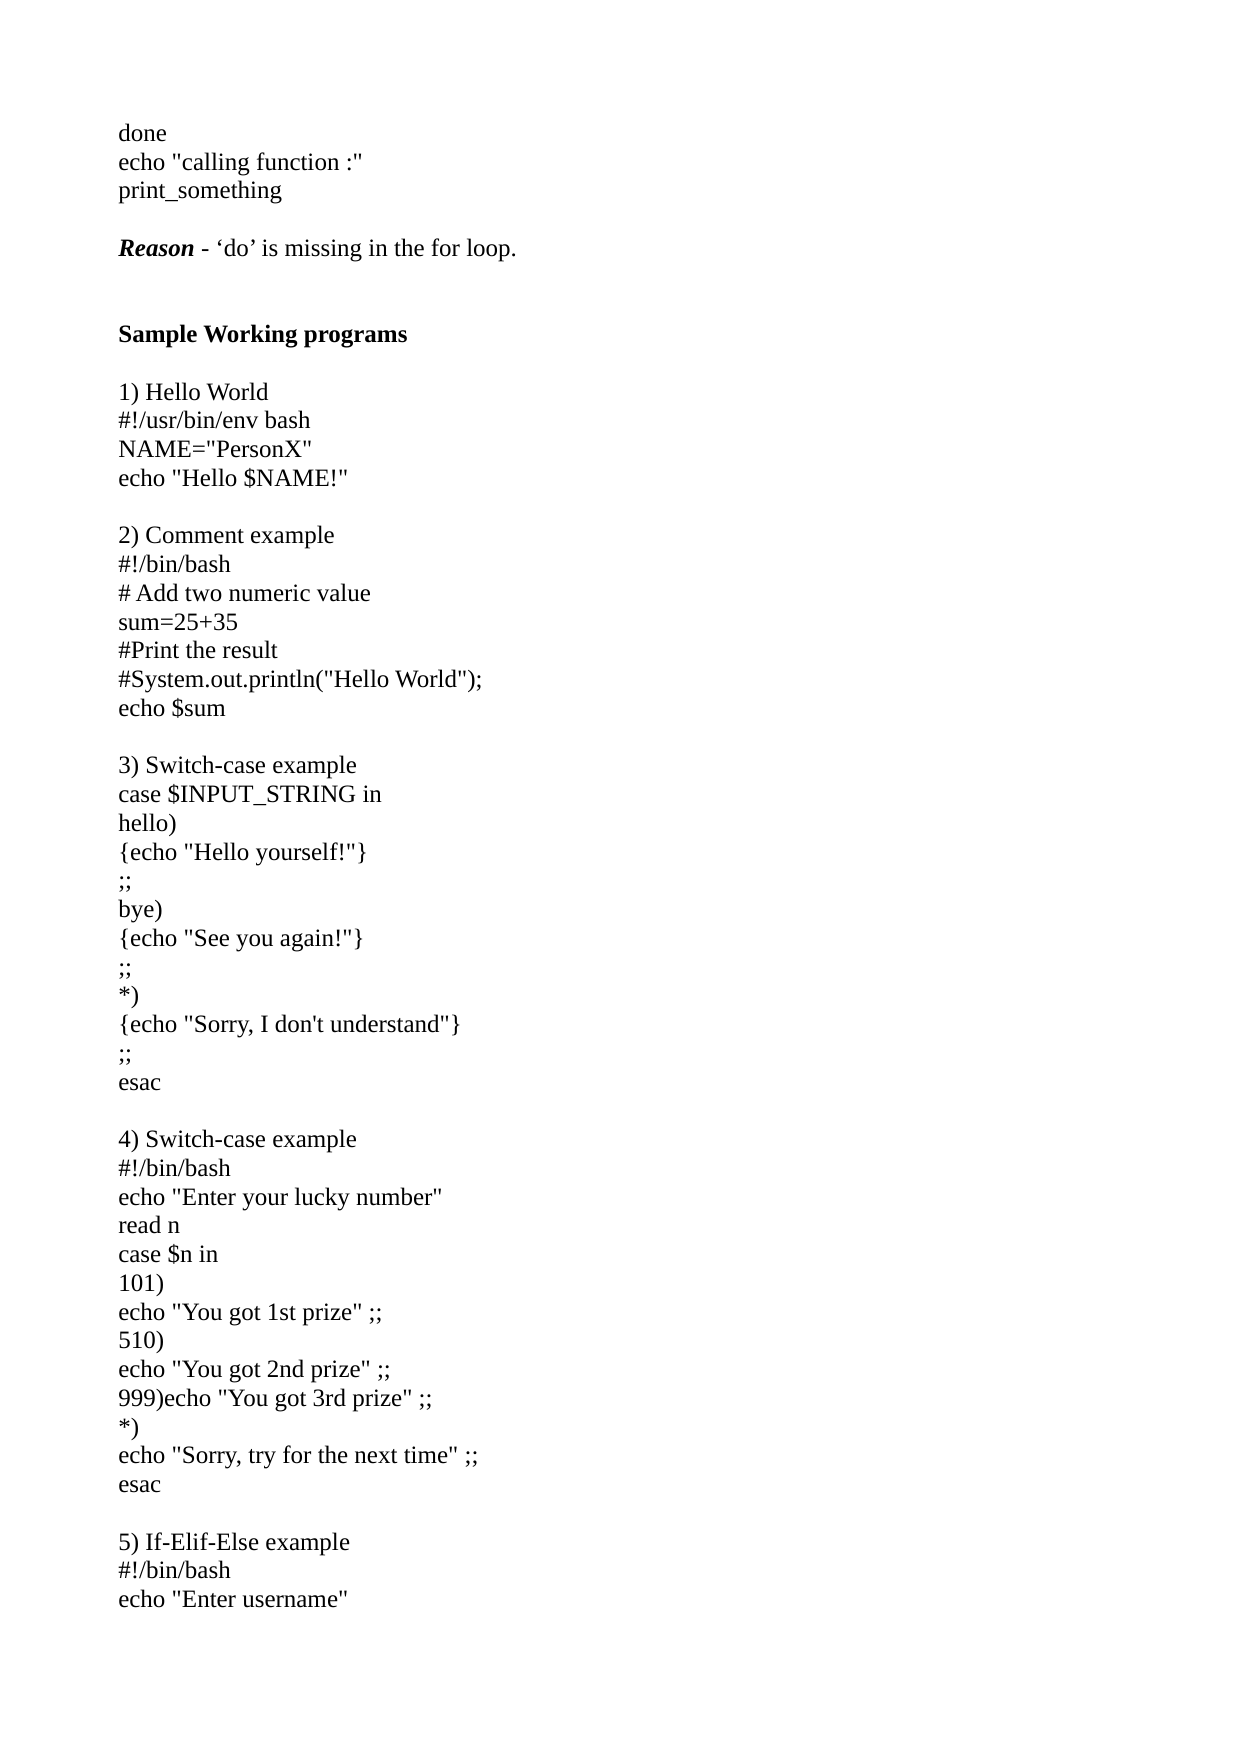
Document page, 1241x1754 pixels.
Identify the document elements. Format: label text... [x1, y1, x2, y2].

text {echo "Sorry, I don't understand"} [118, 1009, 1122, 1038]
text bye) [118, 894, 1122, 923]
text esac [118, 1469, 1122, 1498]
text echo $sum [118, 693, 1122, 722]
text read n [118, 1211, 1122, 1239]
text #!/bin/bash [118, 1153, 1122, 1182]
text esac [118, 1067, 1122, 1096]
text echo "Enter your lucky number" [118, 1182, 1122, 1211]
text hello) [118, 808, 1122, 837]
text #System.out.println("Hello World"); [118, 664, 1122, 693]
text case $n in [118, 1239, 1122, 1268]
text {echo "Hello yourself!"} [118, 837, 1122, 866]
text echo "Enter username" [118, 1584, 1122, 1613]
text # Add two numeric value [118, 578, 1122, 607]
text 3) Switch-case example [118, 751, 1122, 779]
text echo "You got 2nd prize" ;; [118, 1354, 1122, 1383]
text echo "Sorry, try for the next time" ;; [118, 1441, 1122, 1469]
text echo "Hello $NAME!" [118, 463, 1122, 492]
text 101) [118, 1268, 1122, 1297]
text #!/bin/bash [118, 549, 1122, 578]
text #!/bin/bash [118, 1556, 1122, 1584]
text NAME="PersonX" [118, 434, 1122, 463]
text print_something [118, 176, 1122, 204]
text echo "calling function :" [118, 147, 1122, 176]
text ;; [118, 866, 1122, 894]
text Sample Working programs [118, 319, 1122, 348]
text ;; [118, 1038, 1122, 1067]
text 2) Comment example [118, 521, 1122, 549]
text case $INPUT_STRING in [118, 779, 1122, 808]
text {echo "See you again!"} [118, 923, 1122, 952]
text 510) [118, 1326, 1122, 1354]
text 1) Hello World [118, 377, 1122, 406]
text 5) If-Elif-Else example [118, 1527, 1122, 1556]
text #!/usr/bin/env bash [118, 406, 1122, 434]
text echo "You got 1st prize" ;; [118, 1297, 1122, 1326]
text Reason - ‘do’ is missing in the for loop. [118, 233, 1122, 262]
text 999)echo "You got 3rd prize" ;; [118, 1383, 1122, 1412]
text done [118, 118, 1122, 147]
text ;; [118, 952, 1122, 981]
text *) [118, 981, 1122, 1009]
text #Print the result [118, 636, 1122, 664]
text *) [118, 1412, 1122, 1441]
text 4) Switch-case example [118, 1124, 1122, 1153]
text sum=25+35 [118, 607, 1122, 636]
